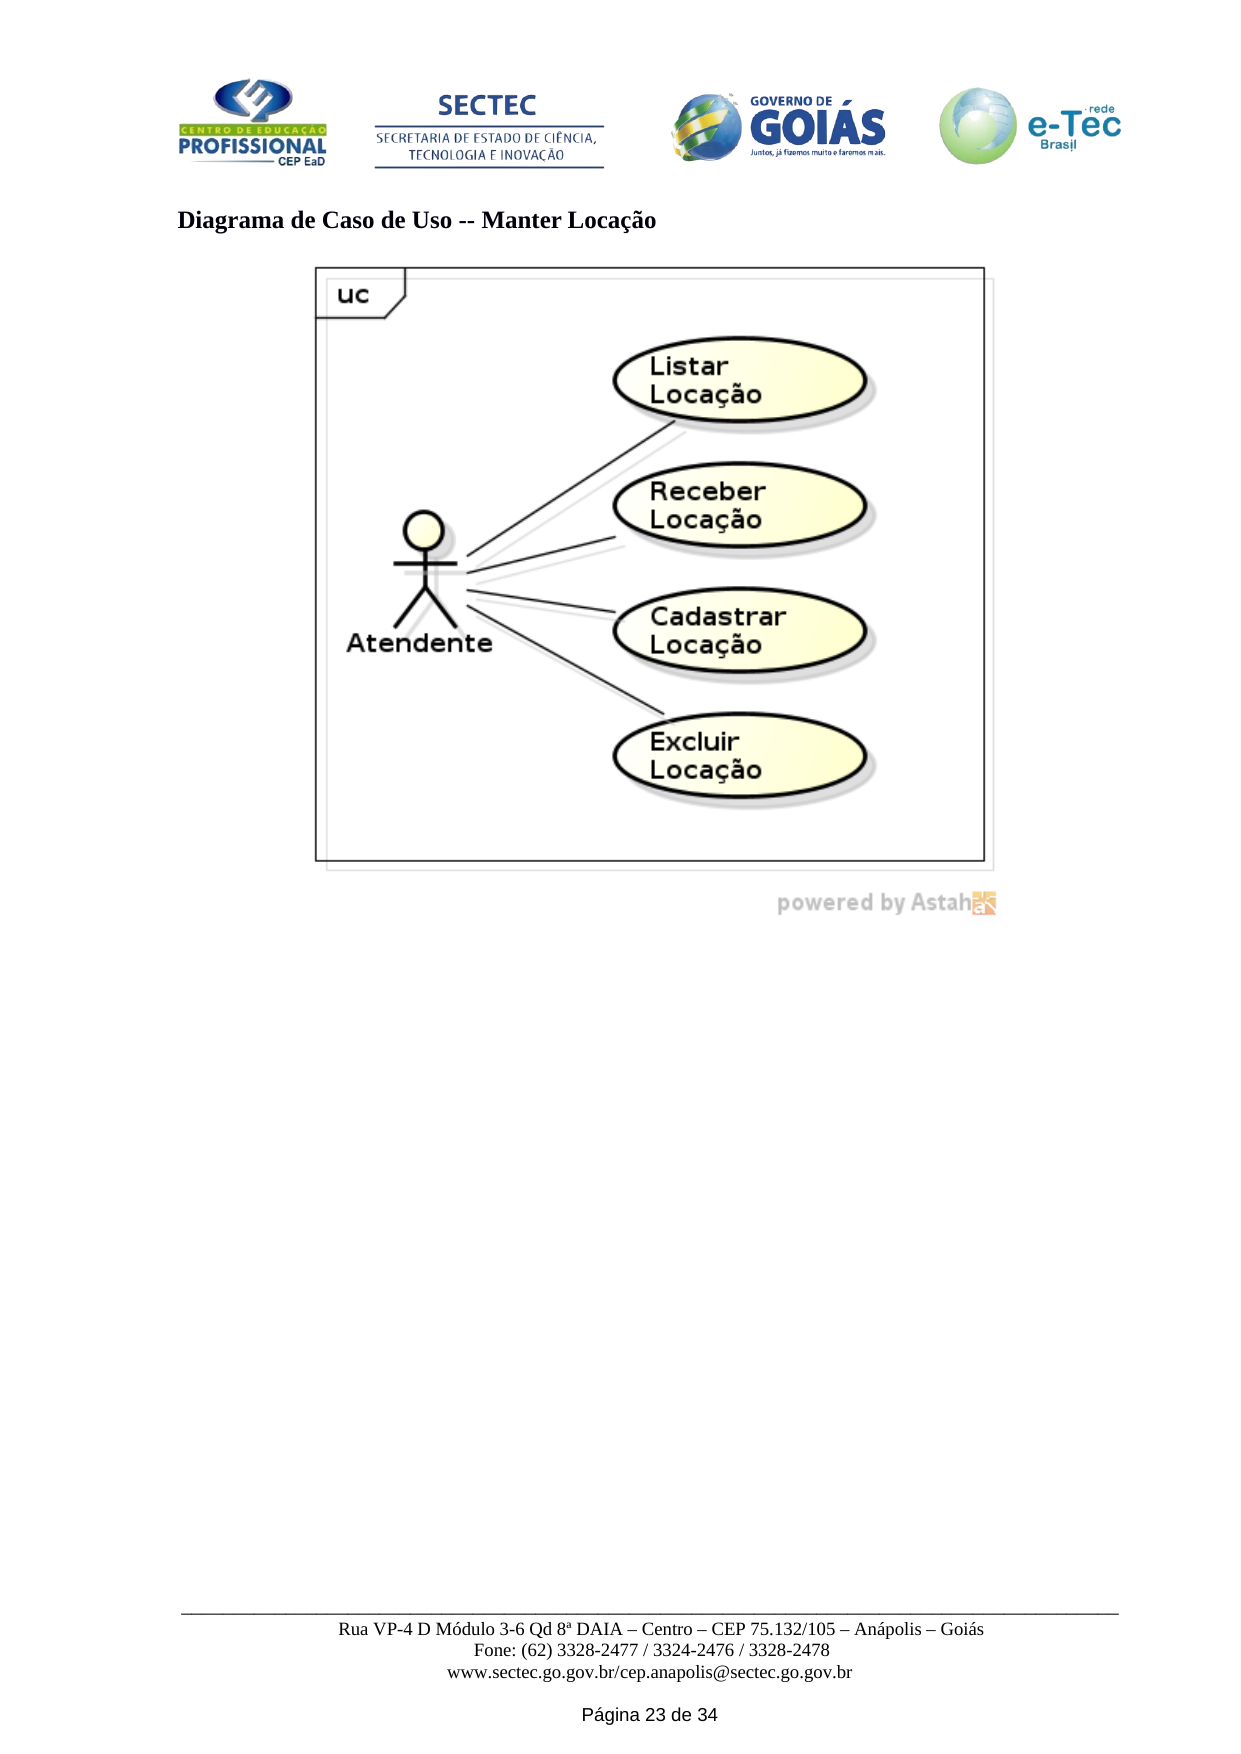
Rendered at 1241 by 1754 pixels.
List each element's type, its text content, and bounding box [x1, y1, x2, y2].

picture [177, 75, 1123, 176]
picture [295, 248, 1004, 923]
text Diagrama de Caso de Uso -- Manter Locação [177, 205, 1122, 234]
